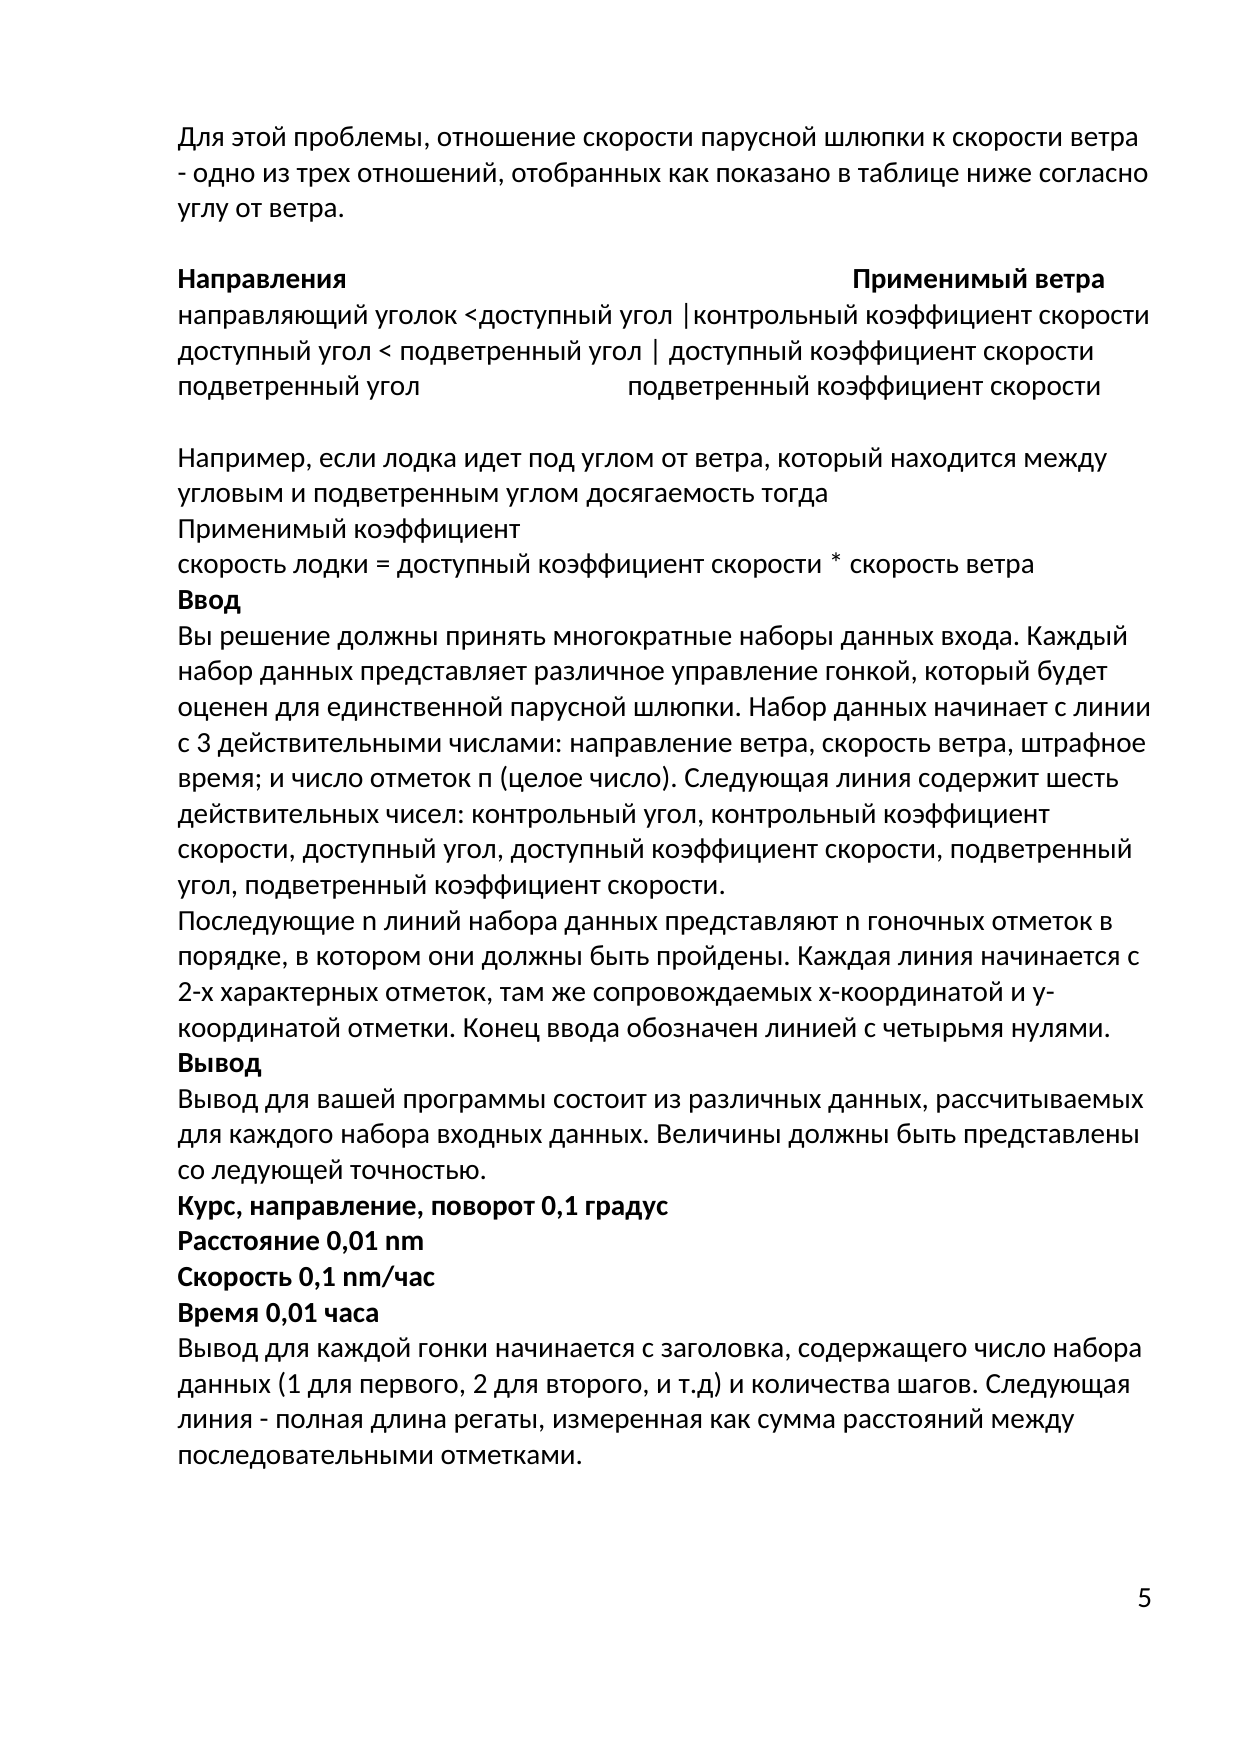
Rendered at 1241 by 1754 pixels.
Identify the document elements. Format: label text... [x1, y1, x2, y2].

text Последующие n линий набора данных представляют n гоночных отметок в [177, 902, 1152, 937]
text Скорость 0,1 nm/час [177, 1258, 1152, 1294]
text Например, если лодка идет под углом от ветра, который находится между [177, 439, 1152, 474]
text Применимый коэффициент [177, 510, 1152, 546]
text 5 [177, 1579, 1152, 1614]
text порядке, в котором они должны быть пройдены. Каждая линия начинается с 2-х характерных отметок, там же сопровождаемых х-координатой и у-координатой отметки. Конец ввода обозначен линией с четырьмя нулями. [177, 937, 1152, 1044]
text данных (1 для первого, 2 для второго, и т.д) и количества шагов. Следующая линия - полная длина регаты, измеренная как сумма расстояний между последовательными отметками. [177, 1365, 1152, 1472]
text подветренный угол подветренный коэффициент скорости [177, 367, 1152, 403]
text направляющий уголок <доступный угол |контрольный коэффициент скорости [177, 296, 1152, 332]
text Вывод для каждой гонки начинается с заголовка, содержащего число набора [177, 1329, 1152, 1365]
text Курс, направление, поворот 0,1 градус [177, 1187, 1152, 1222]
text скорость лодки = доступный коэффициент скорости * скорость ветра [177, 546, 1152, 581]
text Вывод [177, 1044, 1152, 1080]
text доступный угол < подветренный угол | доступный коэффициент скорости [177, 332, 1152, 367]
text набор данных представляет различное управление гонкой, который будет оценен для единственной парусной шлюпки. Набор данных начинает с линии с 3 действительными числами: направление ветра, скорость ветра, штрафное время; и число отметок п (целое число). Следующая линия содержит шесть действительных чисел: контрольный угол, контрольный коэффициент скорости, доступный угол, доступный коэффициент скорости, подветренный угол, подветренный коэффициент скорости. [177, 652, 1152, 902]
text Расстояние 0,01 nm [177, 1222, 1152, 1258]
text Время 0,01 часа [177, 1294, 1152, 1329]
text Для этой проблемы, отношение скорости парусной шлюпки к скорости ветра - одно из трех отношений, отобранных как показано в таблице ниже согласно углу от ветра. [177, 118, 1152, 225]
text Вывод для вашей программы состоит из различных данных, рассчитываемых для каждого набора входных данных. Величины должны быть представлены со ледующей точностью. [177, 1080, 1152, 1187]
text Вы решение должны принять многократные наборы данных входа. Каждый [177, 617, 1152, 652]
text Ввод [177, 581, 1152, 617]
text Направления Применимый ветра [177, 261, 1152, 296]
text угловым и подветренным углом досягаемость тогда [177, 474, 1152, 510]
